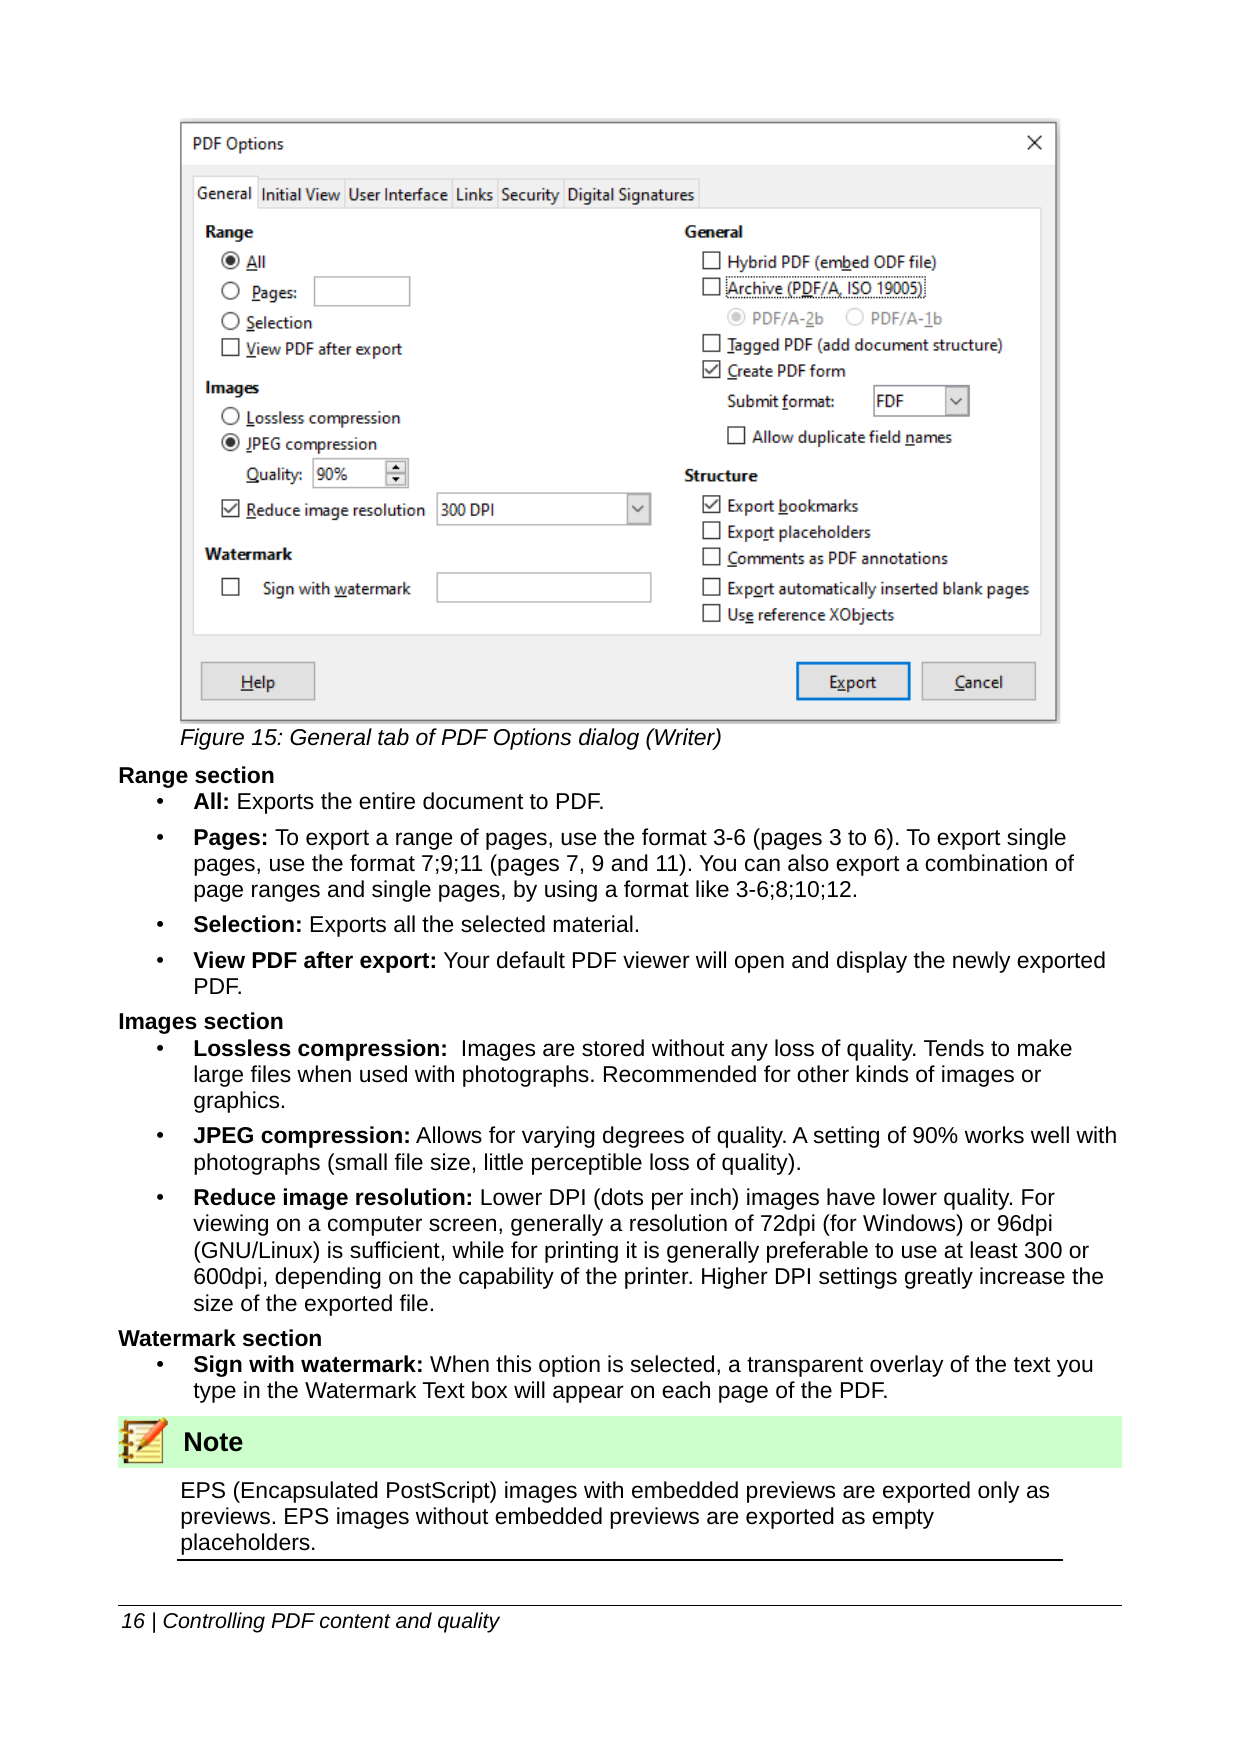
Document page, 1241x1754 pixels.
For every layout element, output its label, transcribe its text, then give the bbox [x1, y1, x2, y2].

list Reduce image resolution: Lower DPI (dots per inch) images have lower quality. For viewing on a computer screen, generally a resolution of 72dpi (for Windows) or 96dpi (GNU/Linux) is sufficient, while for printing it is generally preferable to use at least 300 or 600dpi, depending on the capability of the printer. Higher DPI settings greatly increase the size of the exported file. [156, 1184, 1122, 1316]
text Images section [118, 1008, 1122, 1034]
list Selection: Exports all the selected material. [156, 911, 1122, 938]
subtitle Note [118, 1416, 1122, 1468]
list Pages: To export a range of pages, use the format 3-6 (pages 3 to 6). To export single pages, use the format 7;9;11 (pages 7, 9 and 11). You can also export a combination of page ranges and single pages, by using a format like 3-6;8;10;12. [156, 823, 1122, 903]
picture [119, 1416, 170, 1467]
picture [179, 118, 1061, 724]
text Figure 15: General tab of PDF Options dialog (Writer) [180, 724, 1061, 750]
list All: Exports the entire document to PDF. [156, 788, 1122, 815]
text Range section [118, 762, 1122, 788]
list Sign with watermark: When this option is selected, a transparent overlay of the text you type in the Watermark Text box will appear on each page of the PDF. [156, 1351, 1122, 1404]
list View PDF after export: Your default PDF viewer will open and display the newly exported PDF. [156, 947, 1122, 999]
text Watermark section [118, 1325, 1122, 1351]
list Lossless compression: Images are stored without any loss of quality. Tends to make large files when used with photographs. Recommended for other kinds of images or graphics. [156, 1034, 1122, 1114]
text EPS (Encapsulated PostScript) images with embedded previews are exported only as previews. EPS images without embedded previews are exported as empty placeholders. [177, 1473, 1063, 1559]
list JPEG compression: Allows for varying degrees of quality. A setting of 90% works well with photographs (small file size, little perceptible loss of quality). [156, 1122, 1122, 1175]
